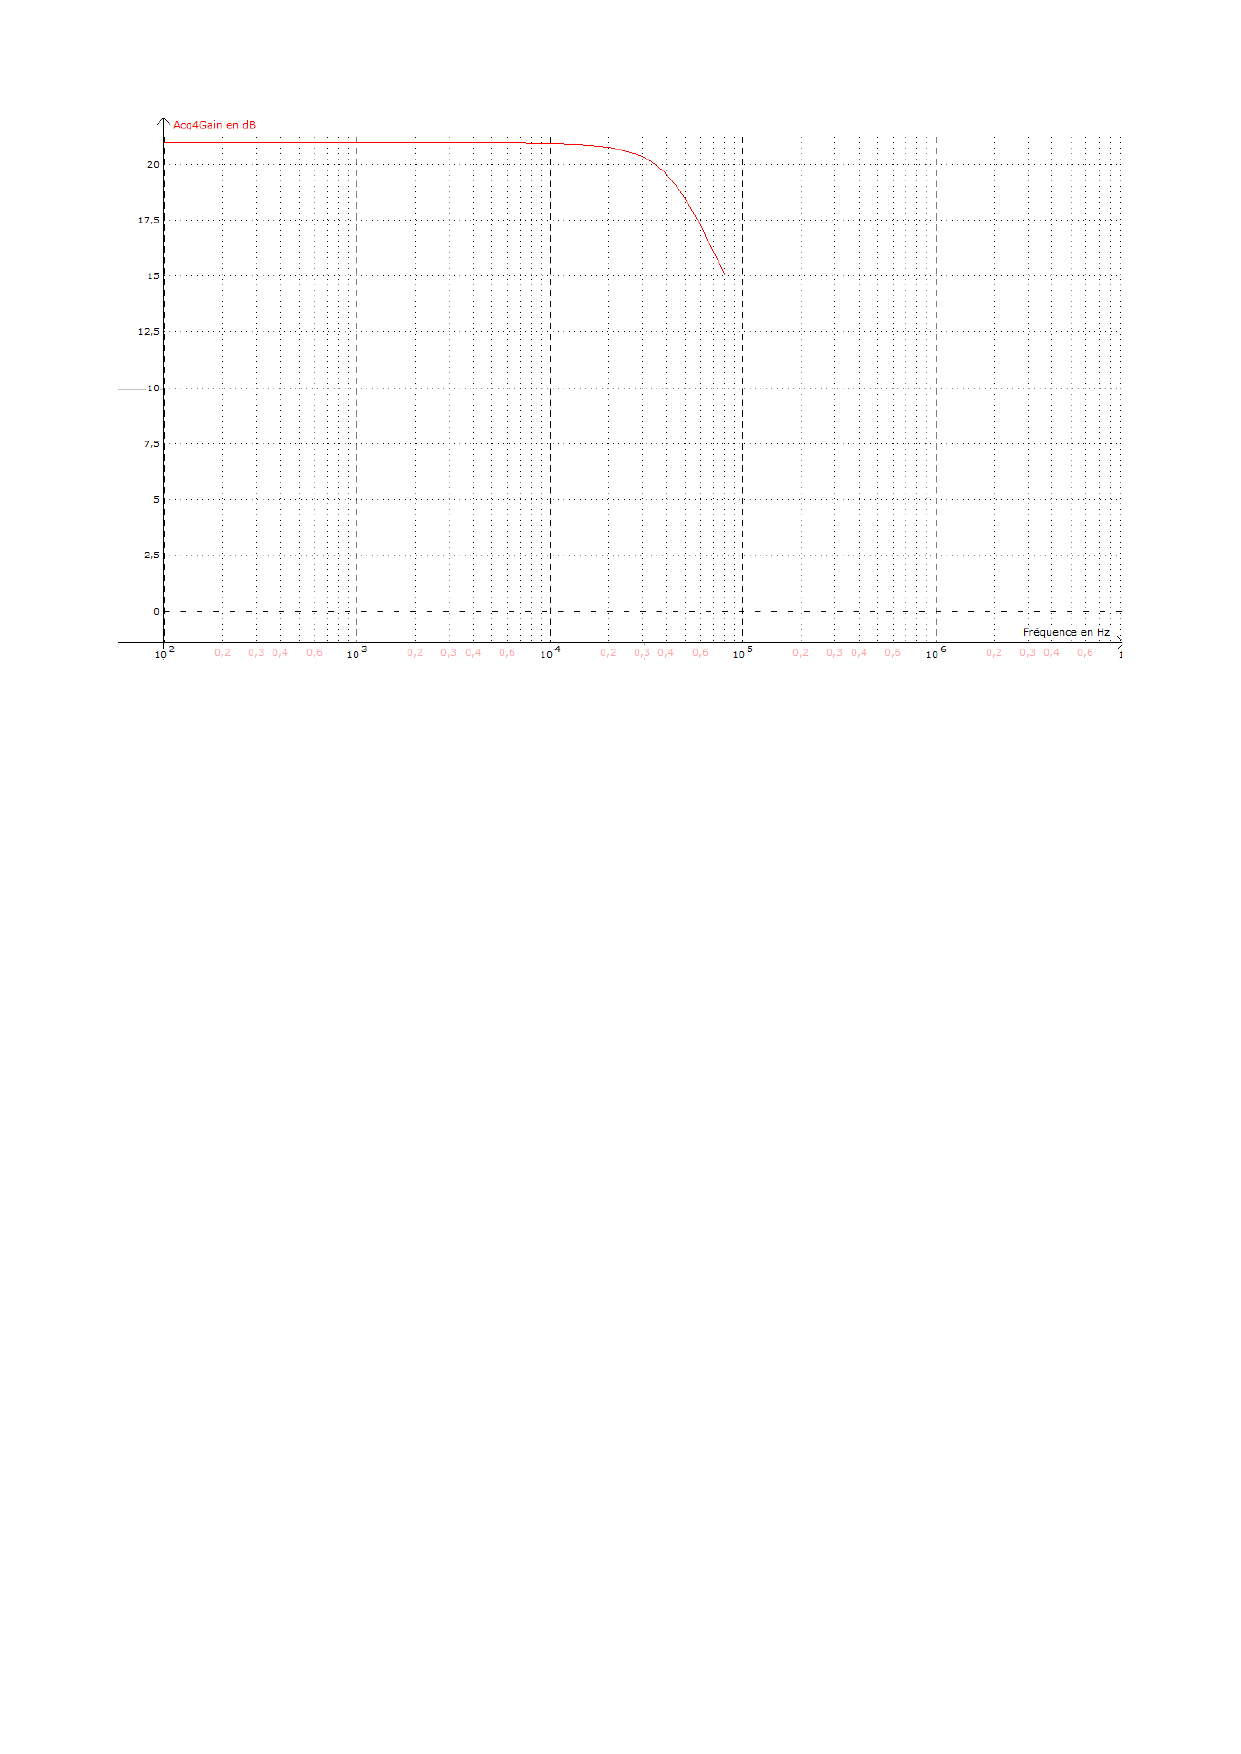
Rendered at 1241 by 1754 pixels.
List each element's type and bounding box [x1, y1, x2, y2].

picture [118, 118, 1123, 660]
